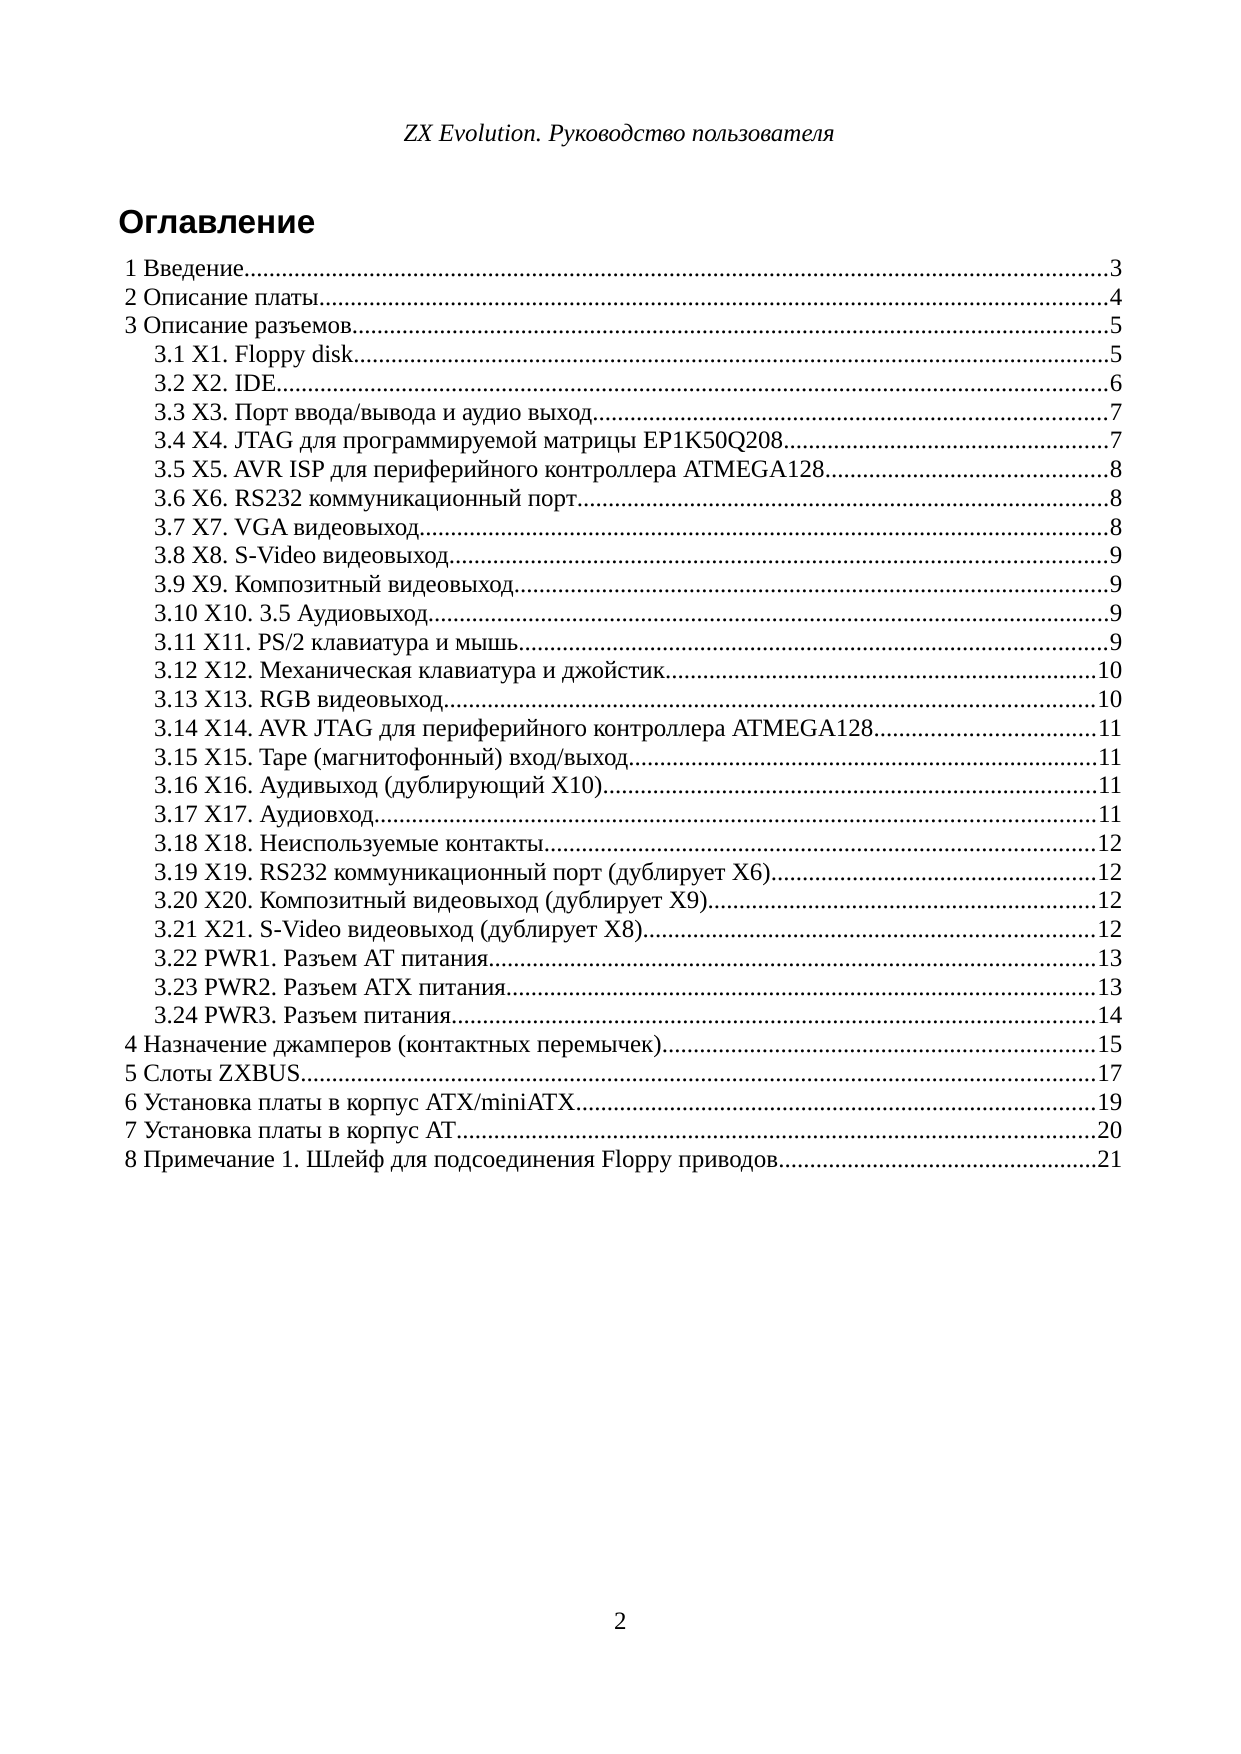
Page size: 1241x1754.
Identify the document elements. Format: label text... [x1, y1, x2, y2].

text 3.9 X9. Композитный видеовыход 9 [148, 569, 1122, 598]
text 3.3 X3. Порт ввода/вывода и аудио выход 7 [148, 397, 1122, 426]
text 3.22 PWR1. Разъем АТ питания 13 [148, 943, 1122, 972]
text 3.24 PWR3. Разъем питания 14 [148, 1001, 1122, 1029]
text 3.1 X1. Floppy disk 5 [148, 339, 1122, 368]
text 3.20 X20. Композитный видеовыход (дублирует X9) 12 [148, 886, 1122, 914]
text 3.14 X14. AVR JTAG для периферийного контроллера ATMEGA128 11 [148, 713, 1122, 742]
text 8 Примечание 1. Шлейф для подсоединения Floppy приводов 21 [118, 1144, 1122, 1173]
text 3.23 PWR2. Разъем ATX питания 13 [148, 972, 1122, 1001]
text 5 Слоты ZXBUS 17 [118, 1058, 1122, 1087]
text 3.16 X16. Аудивыход (дублирующий X10) 11 [148, 771, 1122, 799]
text 3.10 X10. 3.5 Аудиовыход 9 [148, 598, 1122, 627]
text 3.15 X15. Tape (магнитофонный) вход/выход 11 [148, 742, 1122, 771]
text 3.12 X12. Механическая клавиатура и джойстик 10 [148, 656, 1122, 684]
subtitle Оглавление [118, 202, 1122, 241]
text 3.2 X2. IDE 6 [148, 368, 1122, 397]
text 3.5 X5. AVR ISP для периферийного контроллера ATMEGA128 8 [148, 454, 1122, 483]
text 3.7 X7. VGA видеовыход 8 [148, 512, 1122, 541]
text 3.4 X4. JTAG для программируемой матрицы EP1K50Q208 7 [148, 426, 1122, 454]
text 3.13 X13. RGB видеовыход 10 [148, 684, 1122, 713]
text 3.17 X17. Аудиовход 11 [148, 799, 1122, 828]
text 7 Установка платы в корпус AT 20 [118, 1116, 1122, 1144]
text 3.19 X19. RS232 коммуникационный порт (дублирует X6) 12 [148, 857, 1122, 886]
text 3.8 X8. S-Video видеовыход 9 [148, 541, 1122, 569]
text 3 Описание разъемов 5 [118, 311, 1122, 339]
text 3.6 X6. RS232 коммуникационный порт 8 [148, 483, 1122, 512]
text 6 Установка платы в корпус ATX/miniATX 19 [118, 1087, 1122, 1116]
text 2 Описание платы 4 [118, 282, 1122, 311]
text 1 Введение 3 [118, 253, 1122, 282]
text 3.21 X21. S-Video видеовыход (дублирует X8) 12 [148, 914, 1122, 943]
text 3.18 X18. Неиспользуемые контакты 12 [148, 828, 1122, 857]
text 3.11 X11. PS/2 клавиатура и мышь 9 [148, 627, 1122, 656]
text 4 Назначение джамперов (контактных перемычек) 15 [118, 1029, 1122, 1058]
